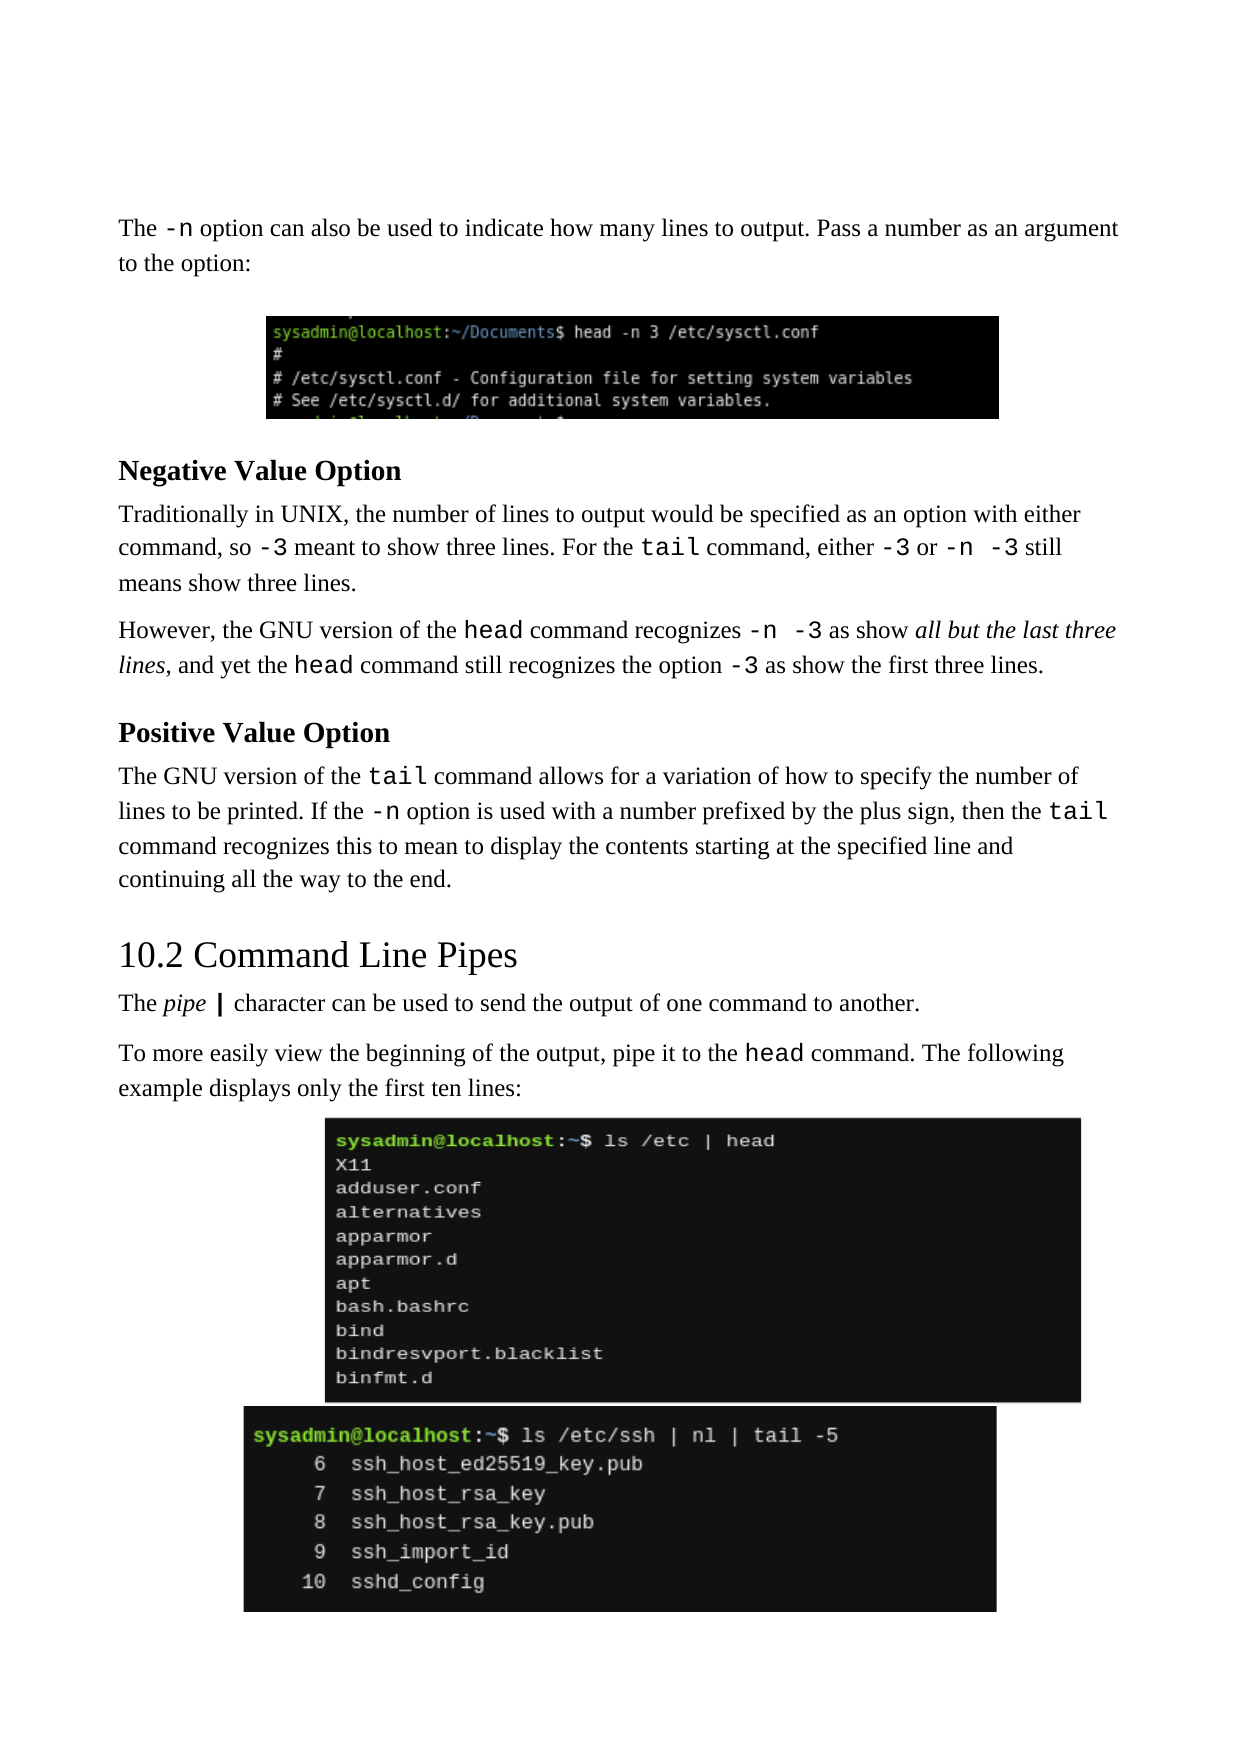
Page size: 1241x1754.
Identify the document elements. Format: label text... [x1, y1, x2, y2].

subtitle 10.2 Command Line Pipes [118, 933, 1122, 976]
text The -n option can also be used to indicate how many lines to output. Pass a number as an argument to the option: [118, 213, 1122, 277]
text However, the GNU version of the head command recognizes -n -3 as show all but the last three lines, and yet the head command still recognizes the option -3 as show the first three lines. [118, 615, 1122, 681]
picture [266, 316, 999, 419]
subtitle Positive Value Option [118, 715, 1122, 748]
picture [243, 1406, 997, 1612]
text The GNU version of the tail command allows for a variation of how to specify the number of lines to be printed. If the -n option is used with a number prefixed by the plus sign, then the tail command recognizes this to mean to display the contents starting at the specified line and continuing all the way to the end. [118, 761, 1122, 893]
text The pipe | character can be used to send the output of one command to another. [118, 988, 1122, 1019]
text To more easily view the beginning of the output, pipe it to the head command. The following example displays only the first ten lines: [118, 1038, 1122, 1102]
text Traditionally in UNIX, the number of lines to output would be specified as an option with either command, so -3 meant to show three lines. For the tail command, either -3 or -n -3 still means show three lines. [118, 499, 1122, 596]
subtitle Negative Value Option [118, 453, 1122, 487]
picture [324, 1117, 1082, 1405]
